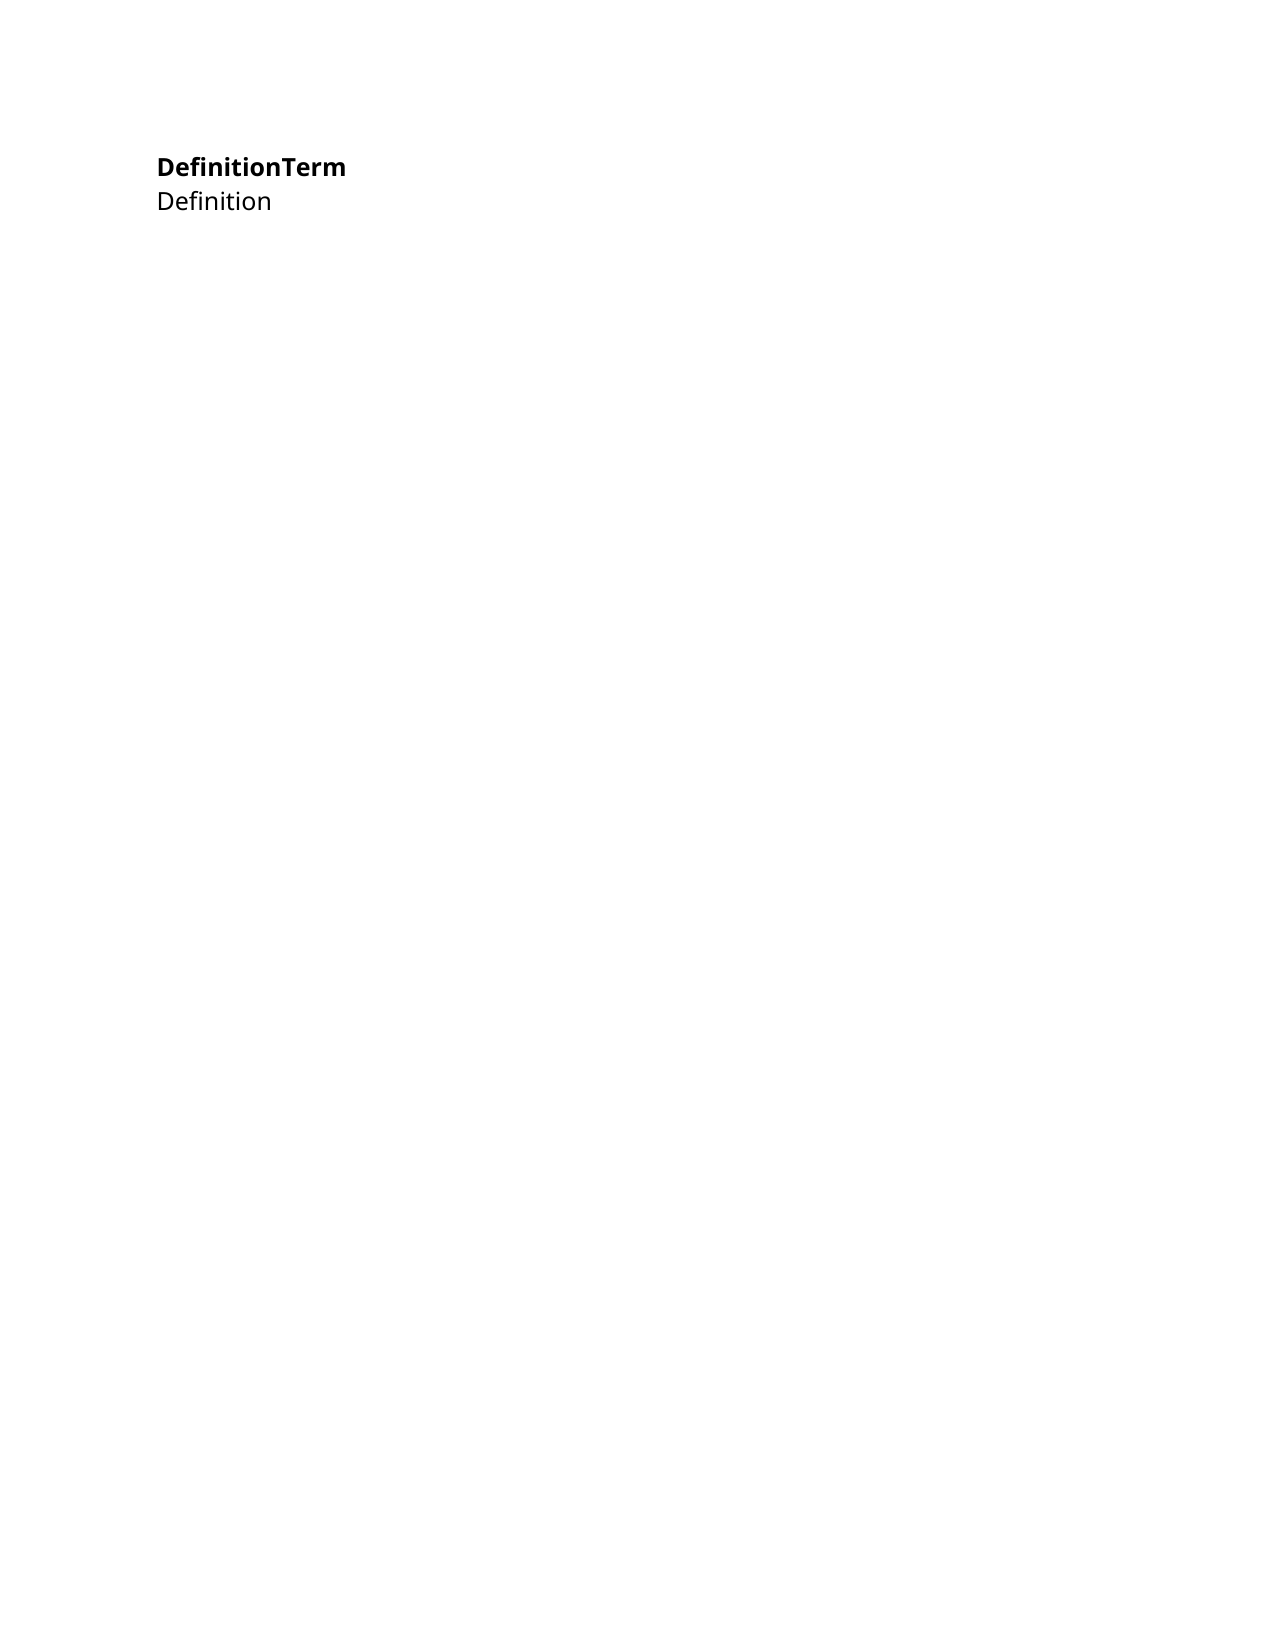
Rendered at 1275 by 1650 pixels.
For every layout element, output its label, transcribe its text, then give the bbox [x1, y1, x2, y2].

text DefinitionTerm [150, 150, 1125, 184]
text Definition [150, 184, 1125, 218]
